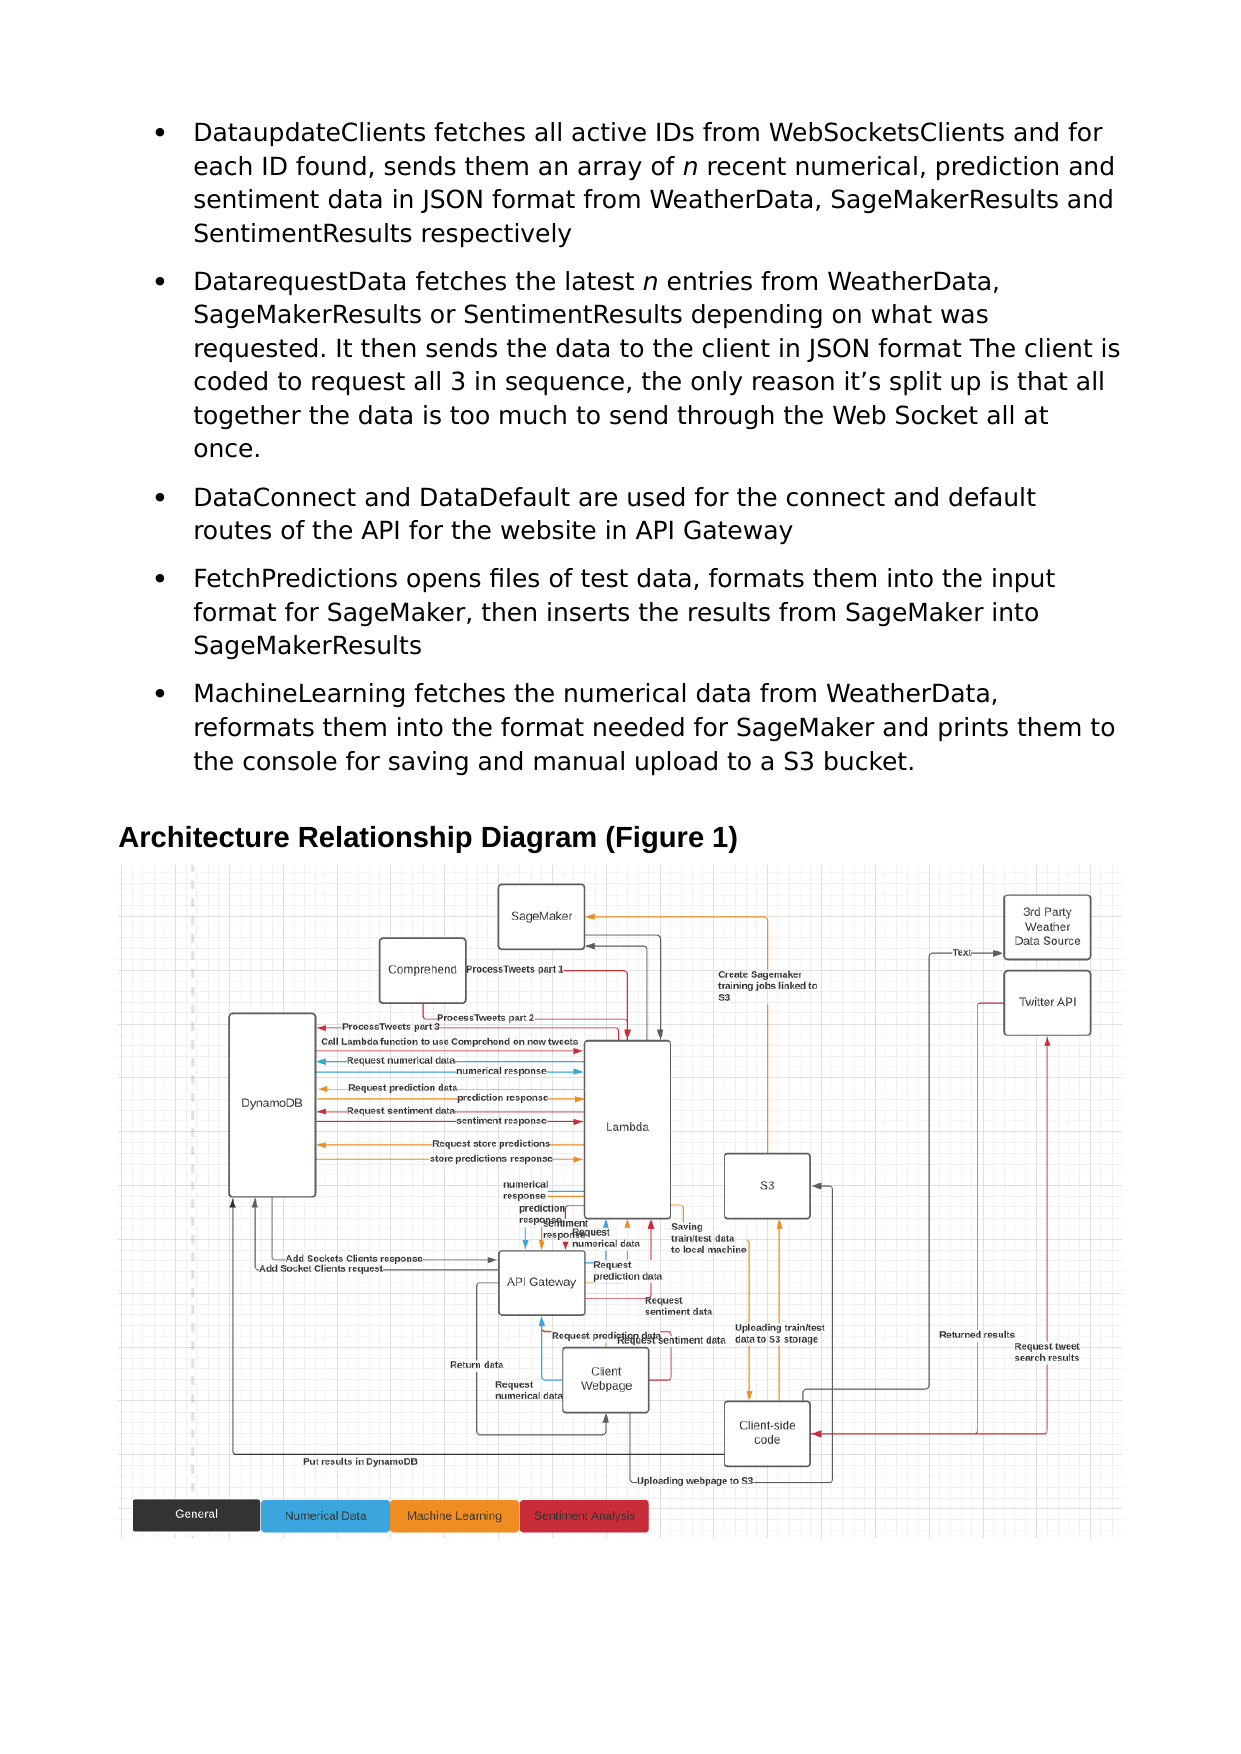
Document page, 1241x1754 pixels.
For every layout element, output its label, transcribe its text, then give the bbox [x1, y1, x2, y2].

list DataupdateClients fetches all active IDs from WebSocketsClients and for each ID found, sends them an array of n recent numerical, prediction and sentiment data in JSON format from WeatherData, SageMakerResults and SentimentResults respectively [156, 118, 1122, 248]
list MachineLearning fetches the numerical data from WeatherData, reformats them into the format needed for SageMaker and prints them to the console for saving and manual upload to a S3 bucket. [156, 679, 1122, 776]
list DataConnect and DataDefault are used for the connect and default routes of the API for the website in API Gateway [156, 483, 1122, 545]
list DatarequestData fetches the latest n entries from WeatherData, SageMakerResults or SentimentResults depending on what was requested. It then sends the data to the client in JSON format The client is coded to request all 3 in sequence, the only reason it’s split up is that all together the data is too much to send through the Web Socket all at once. [156, 267, 1122, 464]
subtitle Architecture Relationship Diagram (Figure 1) [118, 820, 1122, 853]
list FetchPredictions opens files of test data, formats them into the input format for SageMaker, then inserts the results from SageMaker into SageMakerResults [156, 564, 1122, 661]
